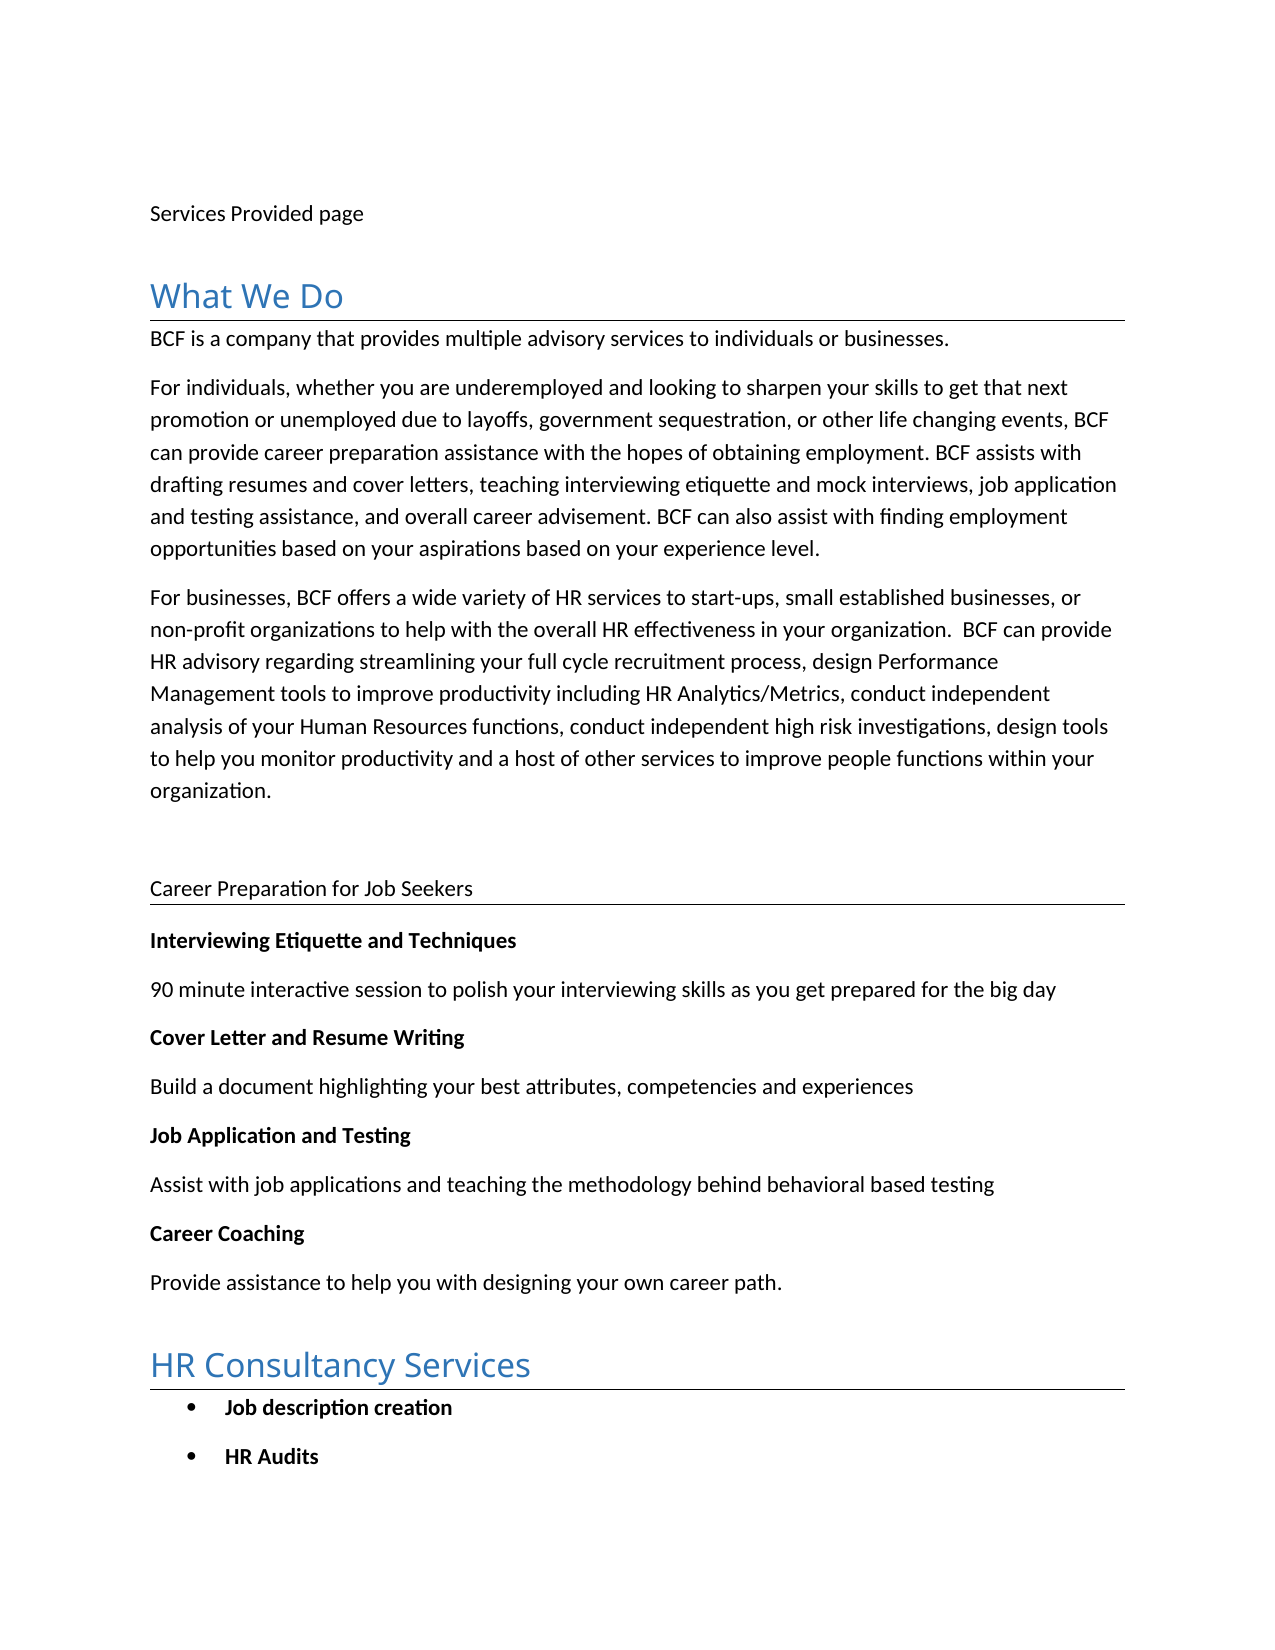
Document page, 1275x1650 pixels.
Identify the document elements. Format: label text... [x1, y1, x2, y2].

text For individuals, whether you are underemployed and looking to sharpen your skills to get that next promotion or unemployed due to layoffs, government sequestration, or other life changing events, BCF can provide career preparation assistance with the hopes of obtaining employment. BCF assists with drafting resumes and cover letters, teaching interviewing etiquette and mock interviews, job application and testing assistance, and overall career advisement. BCF can also assist with finding employment opportunities based on your aspirations based on your experience level. [150, 373, 1125, 562]
list Job description creation [187, 1393, 1125, 1421]
text 90 minute interactive session to polish your interviewing skills as you get prepared for the big day [150, 975, 1125, 1003]
list HR Audits [187, 1442, 1125, 1470]
text Provide assistance to help you with designing your own career path. [150, 1268, 1125, 1296]
subtitle What We Do [150, 273, 1125, 320]
text Interviewing Etiquette and Techniques [150, 926, 1125, 954]
text Assist with job applications and teaching the methodology behind behavioral based testing [150, 1170, 1125, 1198]
text Career Preparation for Job Seekers [150, 874, 1125, 904]
text BCF is a company that provides multiple advisory services to individuals or businesses. [150, 324, 1125, 352]
text Cover Letter and Resume Writing [150, 1023, 1125, 1052]
text Build a document highlighting your best attributes, competencies and experiences [150, 1072, 1125, 1100]
text Services Provided page [150, 199, 1125, 227]
subtitle HR Consultancy Services [150, 1342, 1125, 1389]
text Career Coaching [150, 1219, 1125, 1247]
text Job Application and Testing [150, 1121, 1125, 1149]
text For businesses, BCF offers a wide variety of HR services to start-ups, small established businesses, or non-profit organizations to help with the overall HR effectiveness in your organization. BCF can provide HR advisory regarding streamlining your full cycle recruitment process, design Performance Management tools to improve productivity including HR Analytics/Metrics, conduct independent analysis of your Human Resources functions, conduct independent high risk investigations, design tools to help you monitor productivity and a host of other services to improve people functions within your organization. [150, 583, 1125, 804]
